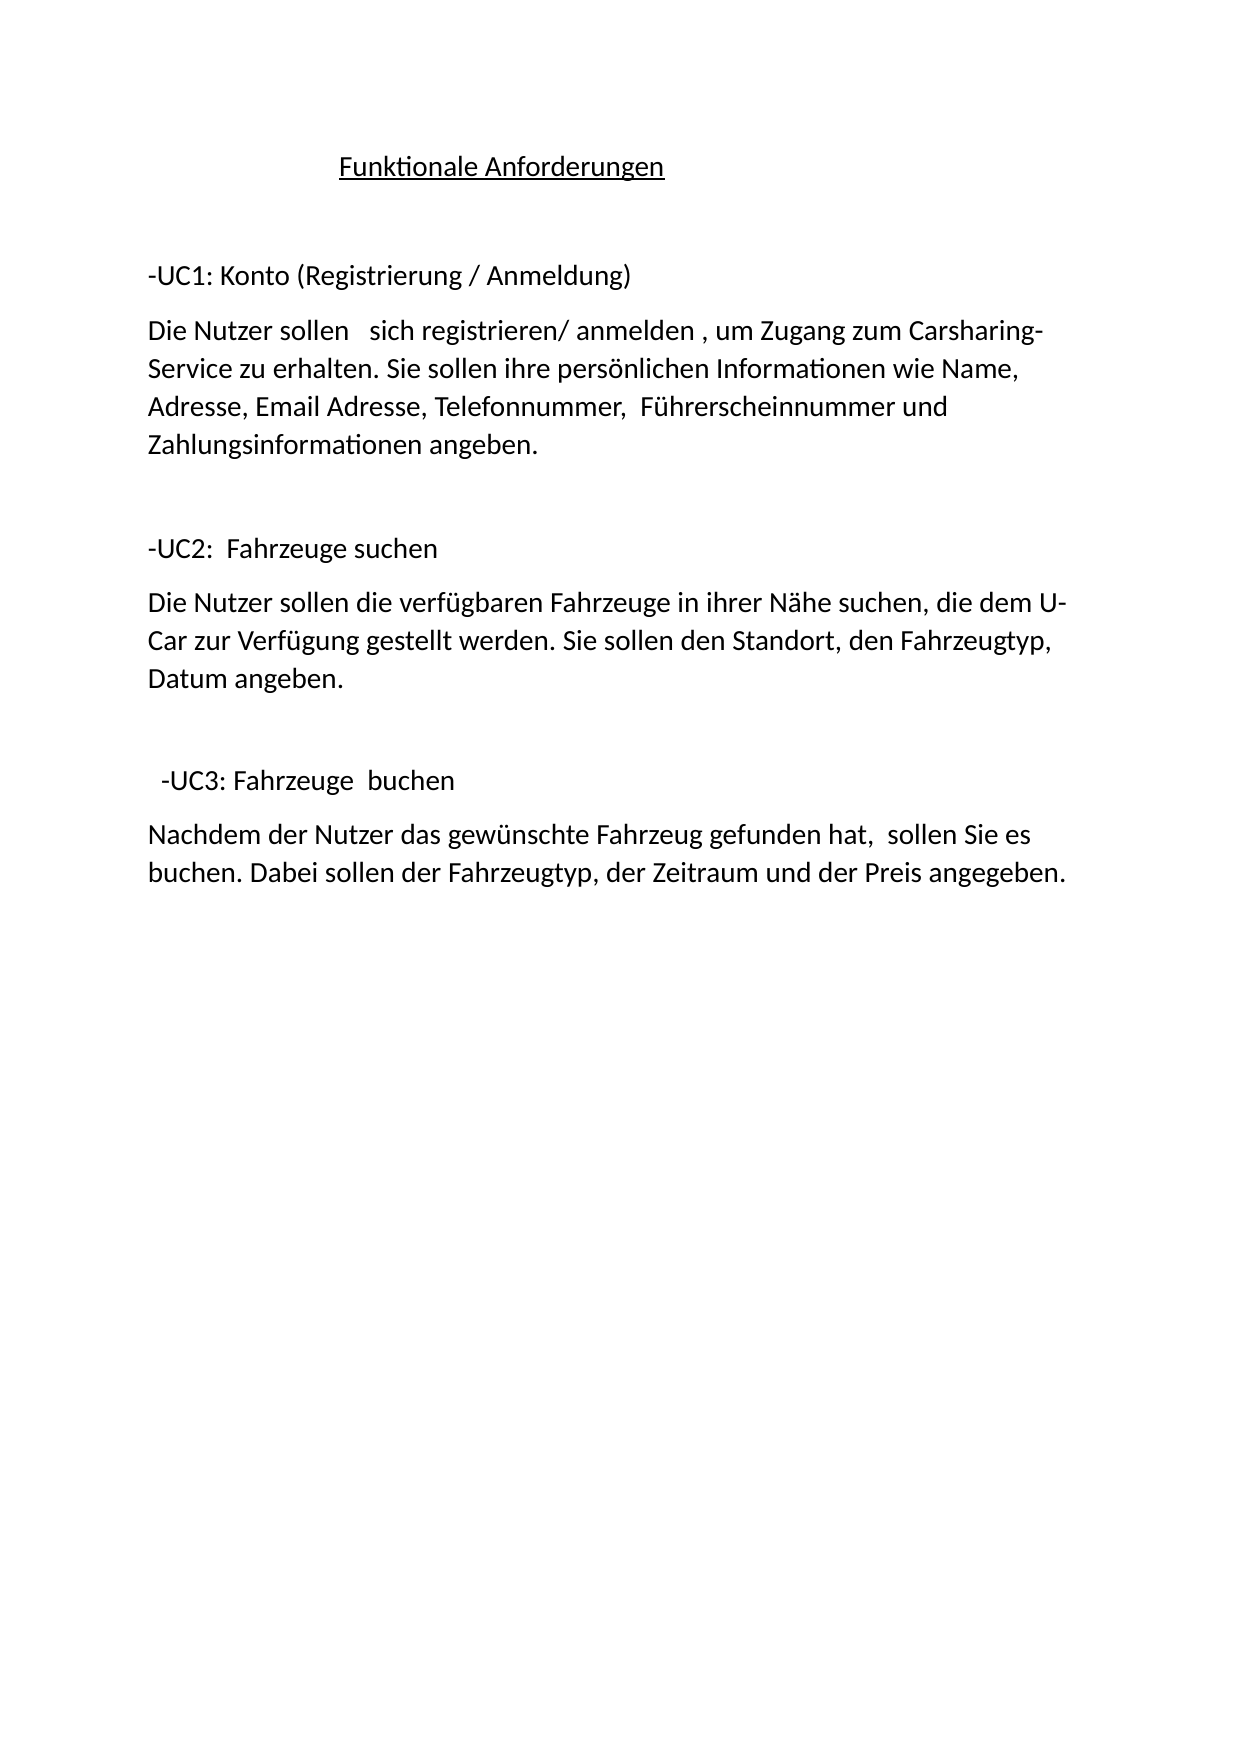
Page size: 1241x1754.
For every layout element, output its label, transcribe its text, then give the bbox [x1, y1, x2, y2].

text -UC3: Fahrzeuge buchen [148, 762, 1093, 797]
text Die Nutzer sollen die verfügbaren Fahrzeuge in ihrer Nähe suchen, die dem U-Car zur Verfügung gestellt werden. Sie sollen den Standort, den Fahrzeugtyp, Datum angeben. [148, 584, 1093, 696]
text Die Nutzer sollen sich registrieren/ anmelden , um Zugang zum Carsharing-Service zu erhalten. Sie sollen ihre persönlichen Informationen wie Name, Adresse, Email Adresse, Telefonnummer, Führerscheinnummer und Zahlungsinformationen angeben. [148, 312, 1093, 461]
text -UC2: Fahrzeuge suchen [148, 530, 1093, 565]
text Nachdem der Nutzer das gewünschte Fahrzeug gefunden hat, sollen Sie es buchen. Dabei sollen der Fahrzeugtyp, der Zeitraum und der Preis angegeben. [148, 816, 1093, 890]
text -UC1: Konto (Registrierung / Anmeldung) [148, 257, 1093, 293]
text Funktionale Anforderungen [148, 148, 1093, 183]
